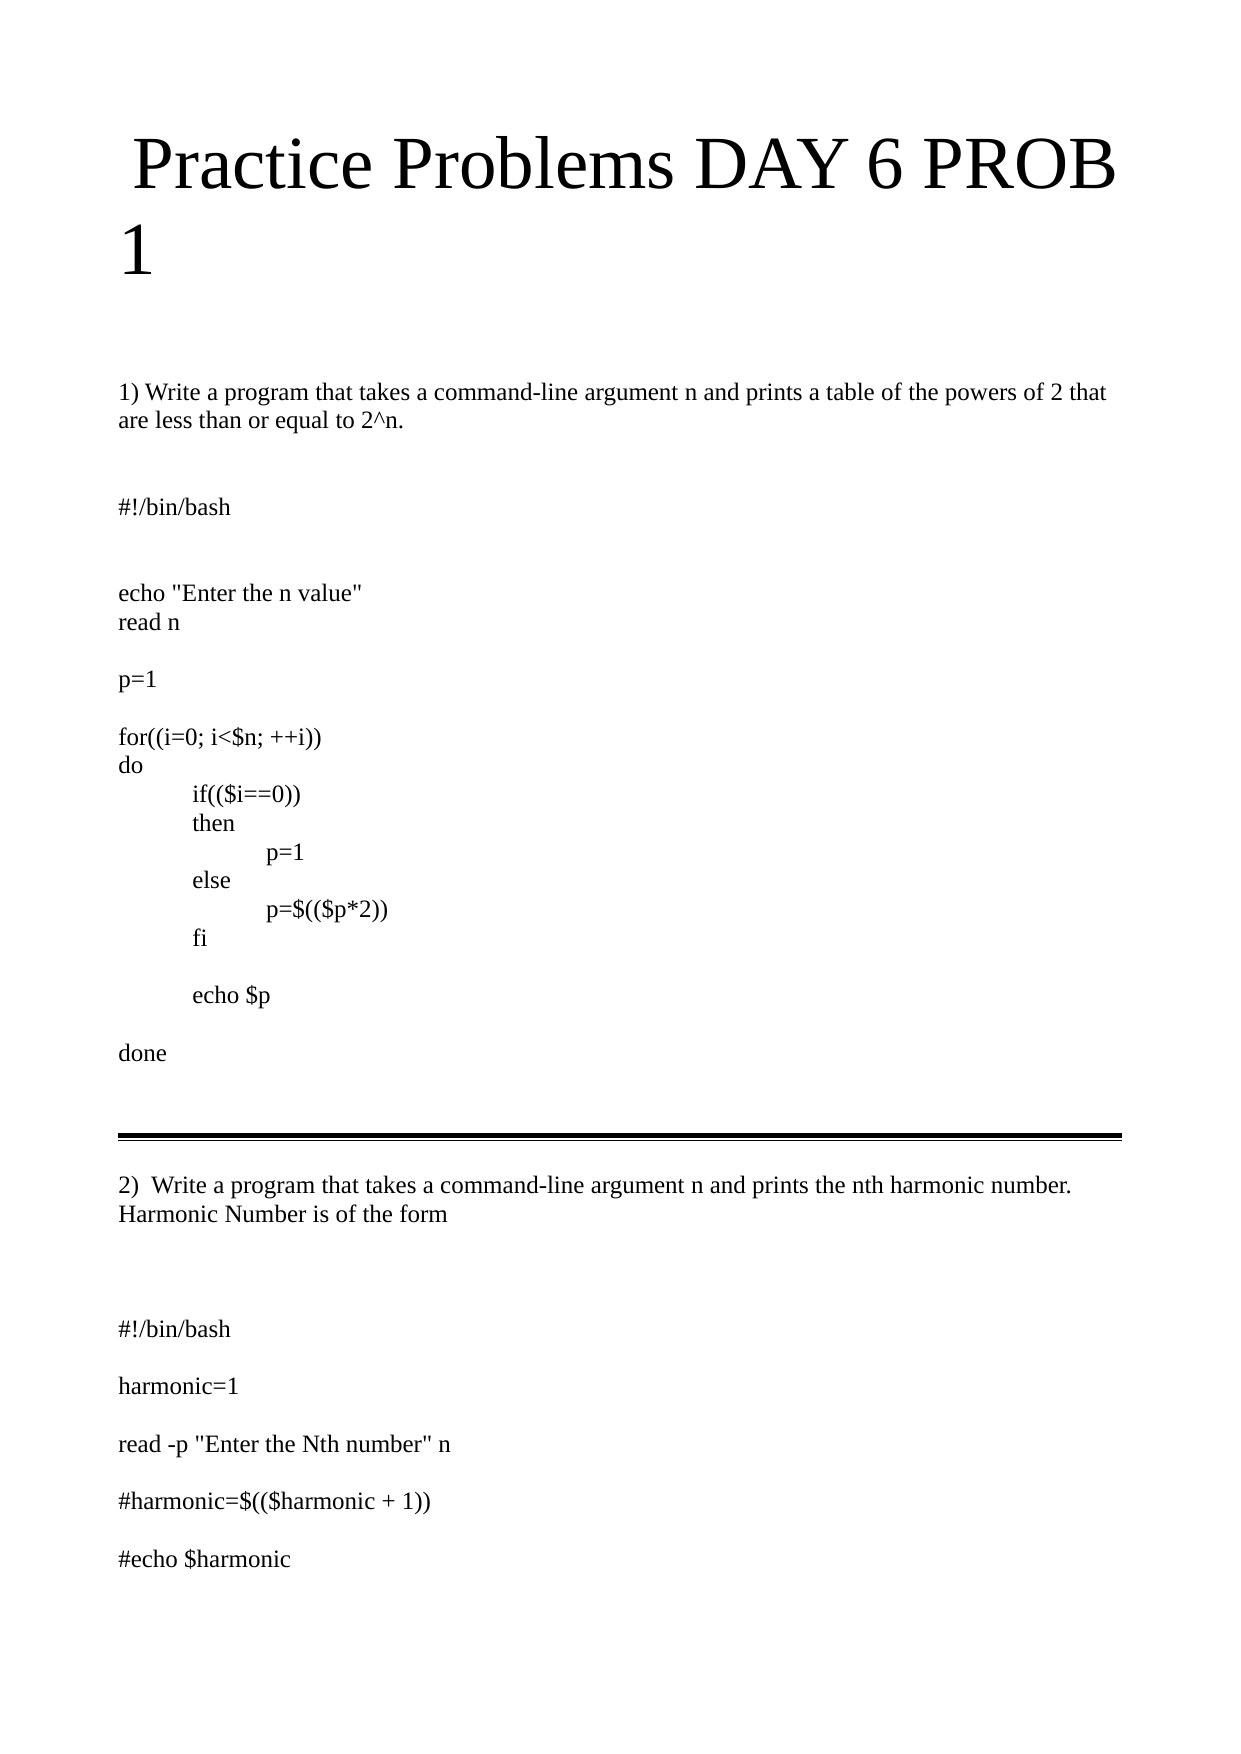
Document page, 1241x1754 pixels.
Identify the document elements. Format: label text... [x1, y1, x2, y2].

text echo $p [118, 981, 1122, 1009]
text #!/bin/bash [118, 1314, 1122, 1343]
text #echo $harmonic [118, 1544, 1122, 1573]
text 2) Write a program that takes a command-line argument n and prints the nth harmonic number. Harmonic Number is of the form [118, 1170, 1122, 1228]
text echo "Enter the n value" [118, 578, 1122, 607]
text do [118, 751, 1122, 779]
text Practice Problems DAY 6 PROB 1 [118, 118, 1122, 291]
text read -p "Enter the Nth number" n [118, 1429, 1122, 1458]
text 1) Write a program that takes a command-line argument n and prints a table of the powers of 2 that are less than or equal to 2^n. [118, 377, 1122, 434]
text done [118, 1038, 1122, 1067]
text else [118, 866, 1122, 894]
text #!/bin/bash [118, 492, 1122, 521]
text for((i=0; i<$n; ++i)) [118, 722, 1122, 751]
text fi [118, 923, 1122, 952]
text p=1 [118, 664, 1122, 693]
text #harmonic=$(($harmonic + 1)) [118, 1486, 1122, 1515]
text p=1 [118, 837, 1122, 866]
text p=$(($p*2)) [118, 894, 1122, 923]
text then [118, 808, 1122, 837]
text read n [118, 607, 1122, 636]
text if(($i==0)) [118, 779, 1122, 808]
text harmonic=1 [118, 1371, 1122, 1400]
